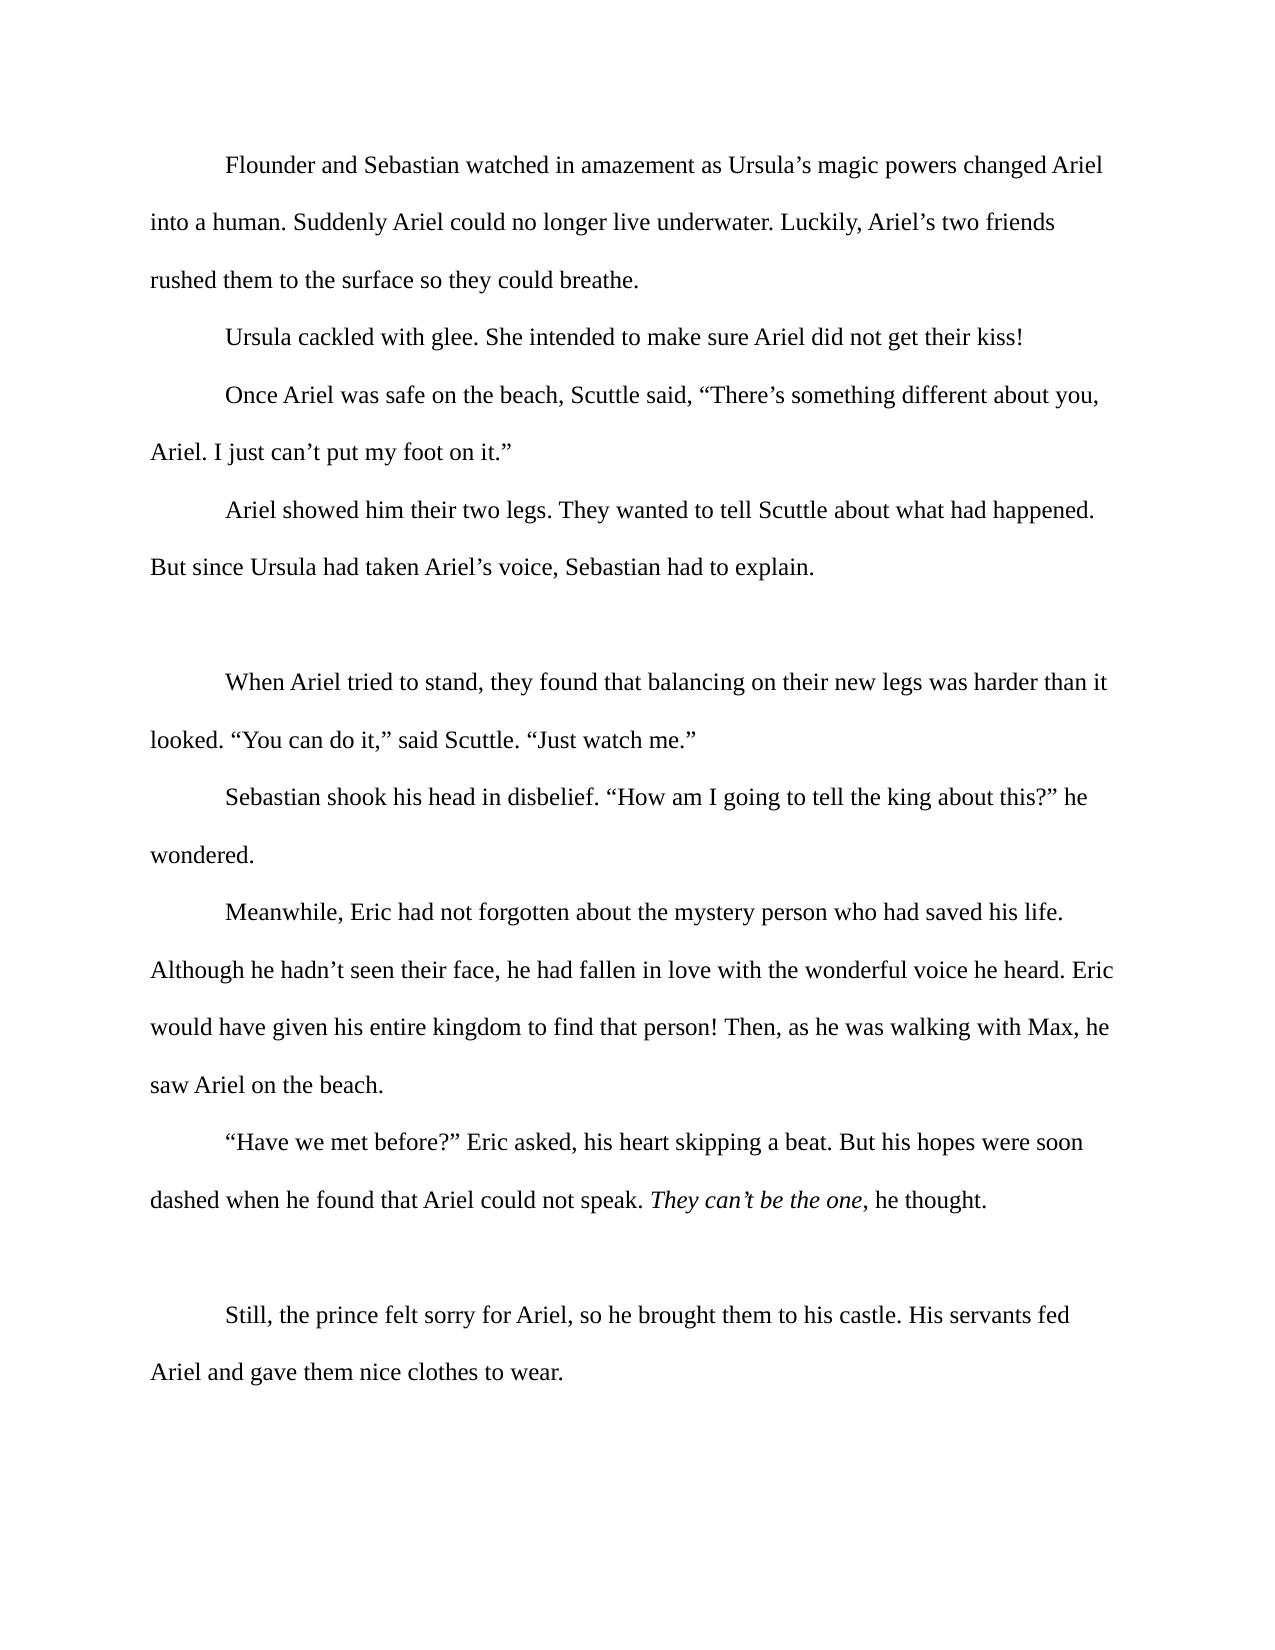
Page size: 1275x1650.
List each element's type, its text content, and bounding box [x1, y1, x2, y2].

text Ursula cackled with glee. She intended to make sure Ariel did not get their kiss! [150, 322, 1125, 351]
text “Have we met before?” Eric asked, his heart skipping a beat. But his hopes were soon dashed when he found that Ariel could not speak. They can’t be the one, he thought. [150, 1127, 1125, 1214]
text Sebastian shook his head in disbelief. “How am I going to tell the king about this?” he wondered. [150, 782, 1125, 869]
text When Ariel tried to stand, they found that balancing on their new legs was harder than it looked. “You can do it,” said Scuttle. “Just watch me.” [150, 667, 1125, 754]
text Meanwhile, Eric had not forgotten about the mystery person who had saved his life. Although he hadn’t seen their face, he had fallen in love with the wonderful voice he heard. Eric would have given his entire kingdom to find that person! Then, as he was walking with Max, he saw Ariel on the beach. [150, 897, 1125, 1099]
text Still, the prince felt sorry for Ariel, so he brought them to his castle. His servants fed Ariel and gave them nice clothes to wear. [150, 1300, 1125, 1386]
text Flounder and Sebastian watched in amazement as Ursula’s magic powers changed Ariel into a human. Suddenly Ariel could no longer live underwater. Luckily, Ariel’s two friends rushed them to the surface so they could breathe. [150, 150, 1125, 294]
text Ariel showed him their two legs. They wanted to tell Scuttle about what had happened. But since Ursula had taken Ariel’s voice, Sebastian had to explain. [150, 495, 1125, 581]
text Once Ariel was safe on the beach, Scuttle said, “There’s something different about you, Ariel. I just can’t put my foot on it.” [150, 380, 1125, 466]
